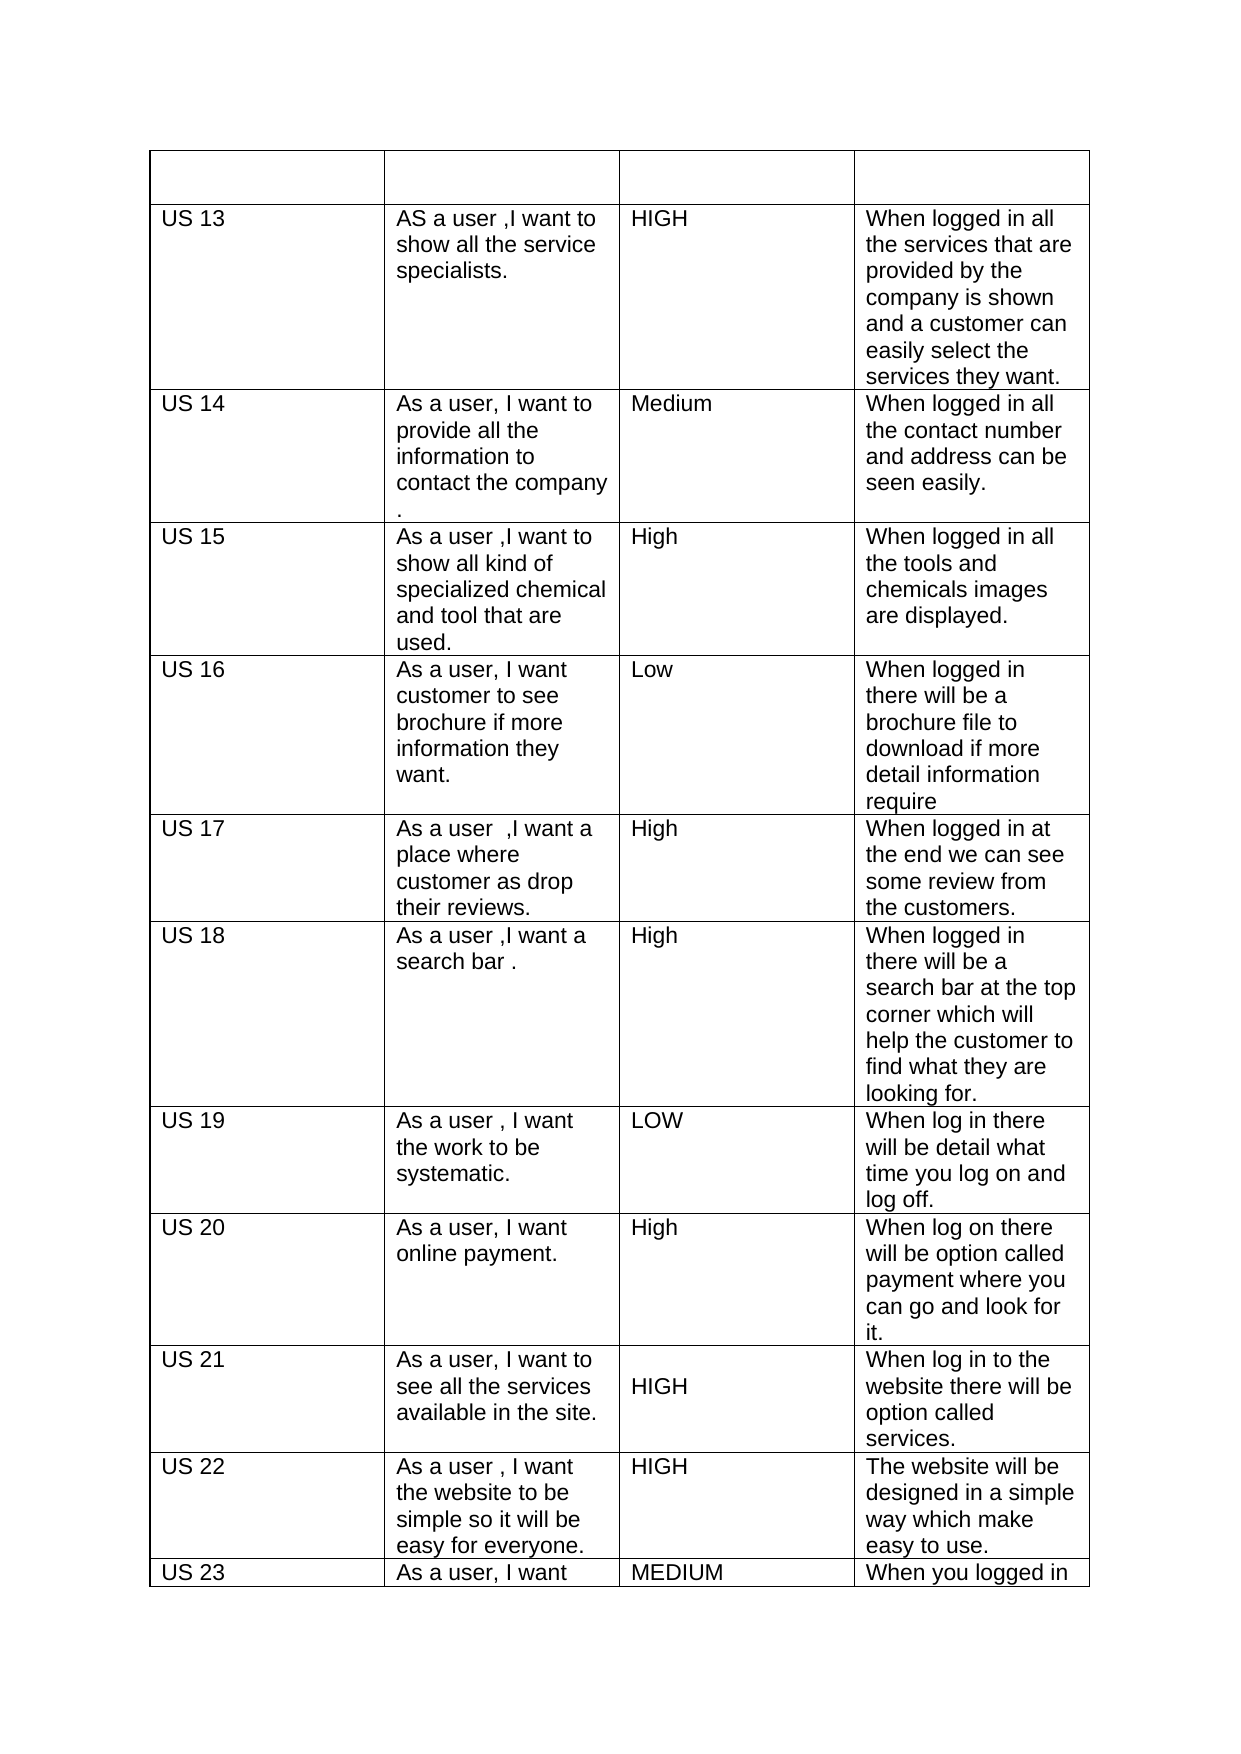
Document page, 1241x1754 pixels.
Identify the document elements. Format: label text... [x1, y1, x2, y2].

table_cell US 23 [151, 1559, 384, 1586]
table_cell US 22 [151, 1453, 384, 1558]
table_cell As a user, I want to see all the services available in the site. [385, 1346, 619, 1452]
table_cell US 17 [151, 815, 384, 921]
table_cell As a user ,I want a place where customer as drop their reviews. [385, 815, 619, 921]
table_cell As a user ,I want a search bar . [385, 922, 619, 1106]
table_cell The website will be designed in a simple way which make easy to use. [855, 1453, 1089, 1558]
table_cell When you logged in [855, 1559, 1089, 1586]
table_cell As a user, I want to provide all the information to contact the company . [385, 390, 619, 522]
table_cell HIGH [620, 1346, 854, 1452]
table_cell LOW [620, 1107, 854, 1212]
table_cell As a user ,I want to show all kind of specialized chemical and tool that are used. [385, 523, 619, 655]
table_cell MEDIUM [620, 1559, 854, 1586]
table_cell As a user , I want the work to be systematic. [385, 1107, 619, 1212]
table_cell US 14 [151, 390, 384, 522]
table_cell US 19 [151, 1107, 384, 1212]
table_cell [385, 151, 619, 204]
table_cell Low [620, 656, 854, 814]
table_cell As a user, I want [385, 1559, 619, 1586]
table_cell When log in to the website there will be option called services. [855, 1346, 1089, 1452]
table_cell US 21 [151, 1346, 384, 1452]
table_cell US 20 [151, 1214, 384, 1345]
table_cell When log in there will be detail what time you log on and log off. [855, 1107, 1089, 1212]
table_cell As a user , I want the website to be simple so it will be easy for everyone. [385, 1453, 619, 1558]
table_cell As a user, I want online payment. [385, 1214, 619, 1345]
table_cell As a user, I want customer to see brochure if more information they want. [385, 656, 619, 814]
table_cell When logged in all the services that are provided by the company is shown and a customer can easily select the services they want. [855, 205, 1089, 389]
table_cell When logged in all the contact number and address can be seen easily. [855, 390, 1089, 522]
table_cell [620, 151, 854, 204]
table_cell [855, 151, 1089, 204]
table_cell US 13 [151, 205, 384, 389]
table_cell Medium [620, 390, 854, 522]
table_cell When logged in there will be a brochure file to download if more detail information require [855, 656, 1089, 814]
table_cell AS a user ,I want to show all the service specialists. [385, 205, 619, 389]
table_cell HIGH [620, 205, 854, 389]
table_cell [151, 151, 384, 204]
table_cell When logged in at the end we can see some review from the customers. [855, 815, 1089, 921]
table_cell HIGH [620, 1453, 854, 1558]
table_cell US 18 [151, 922, 384, 1106]
table_cell High [620, 1214, 854, 1345]
table_cell High [620, 922, 854, 1106]
table_cell High [620, 815, 854, 921]
table_cell US 15 [151, 523, 384, 655]
table_cell When log on there will be option called payment where you can go and look for it. [855, 1214, 1089, 1345]
table_cell When logged in all the tools and chemicals images are displayed. [855, 523, 1089, 655]
table_cell High [620, 523, 854, 655]
table_cell US 16 [151, 656, 384, 814]
table_cell When logged in there will be a search bar at the top corner which will help the customer to find what they are looking for. [855, 922, 1089, 1106]
